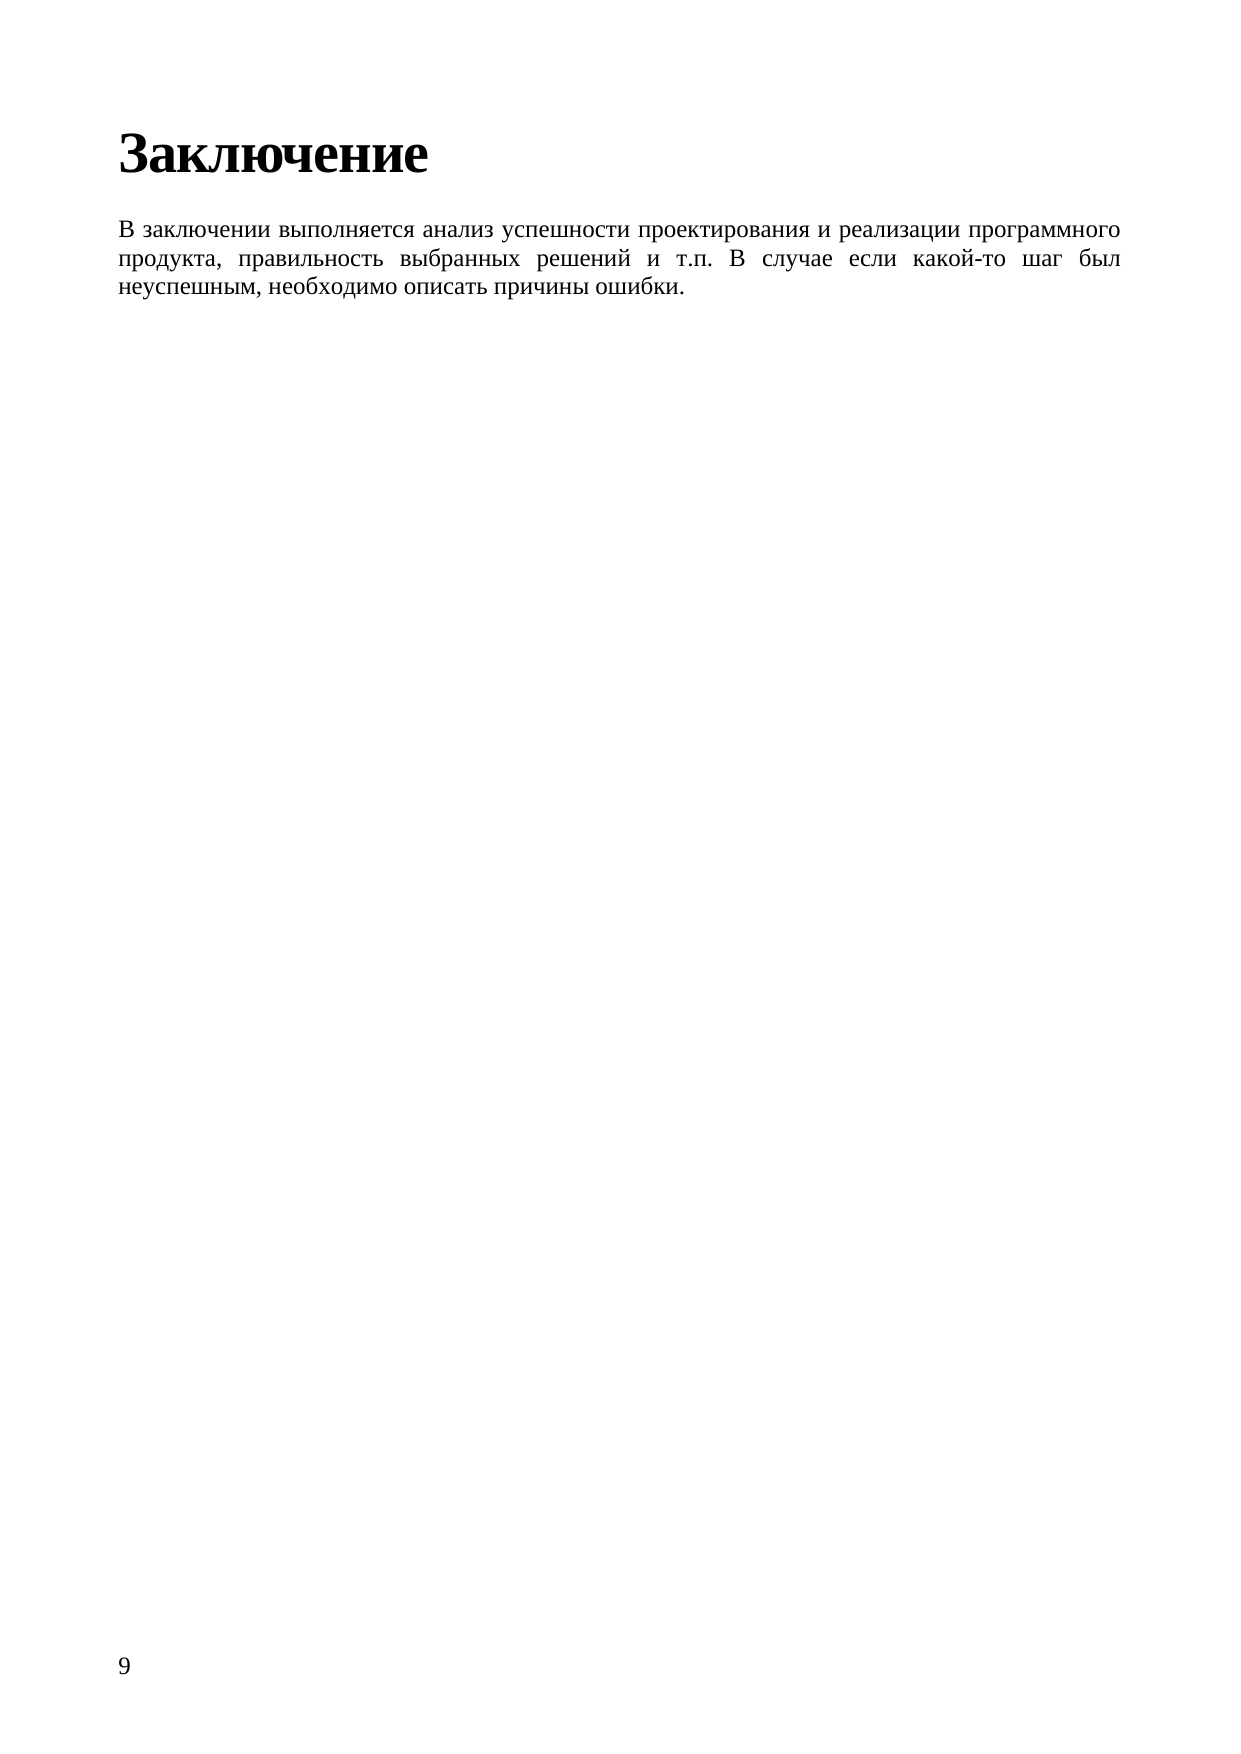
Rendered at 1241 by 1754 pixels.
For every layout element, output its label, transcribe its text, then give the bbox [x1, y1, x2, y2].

title Заключение [118, 118, 1122, 185]
text В заключении выполняется анализ успешности проектирования и реализации программного продукта, правильность выбранных решений и т.п. В случае если какой-то шаг был неуспешным, необходимо описать причины ошибки. [118, 214, 1122, 300]
